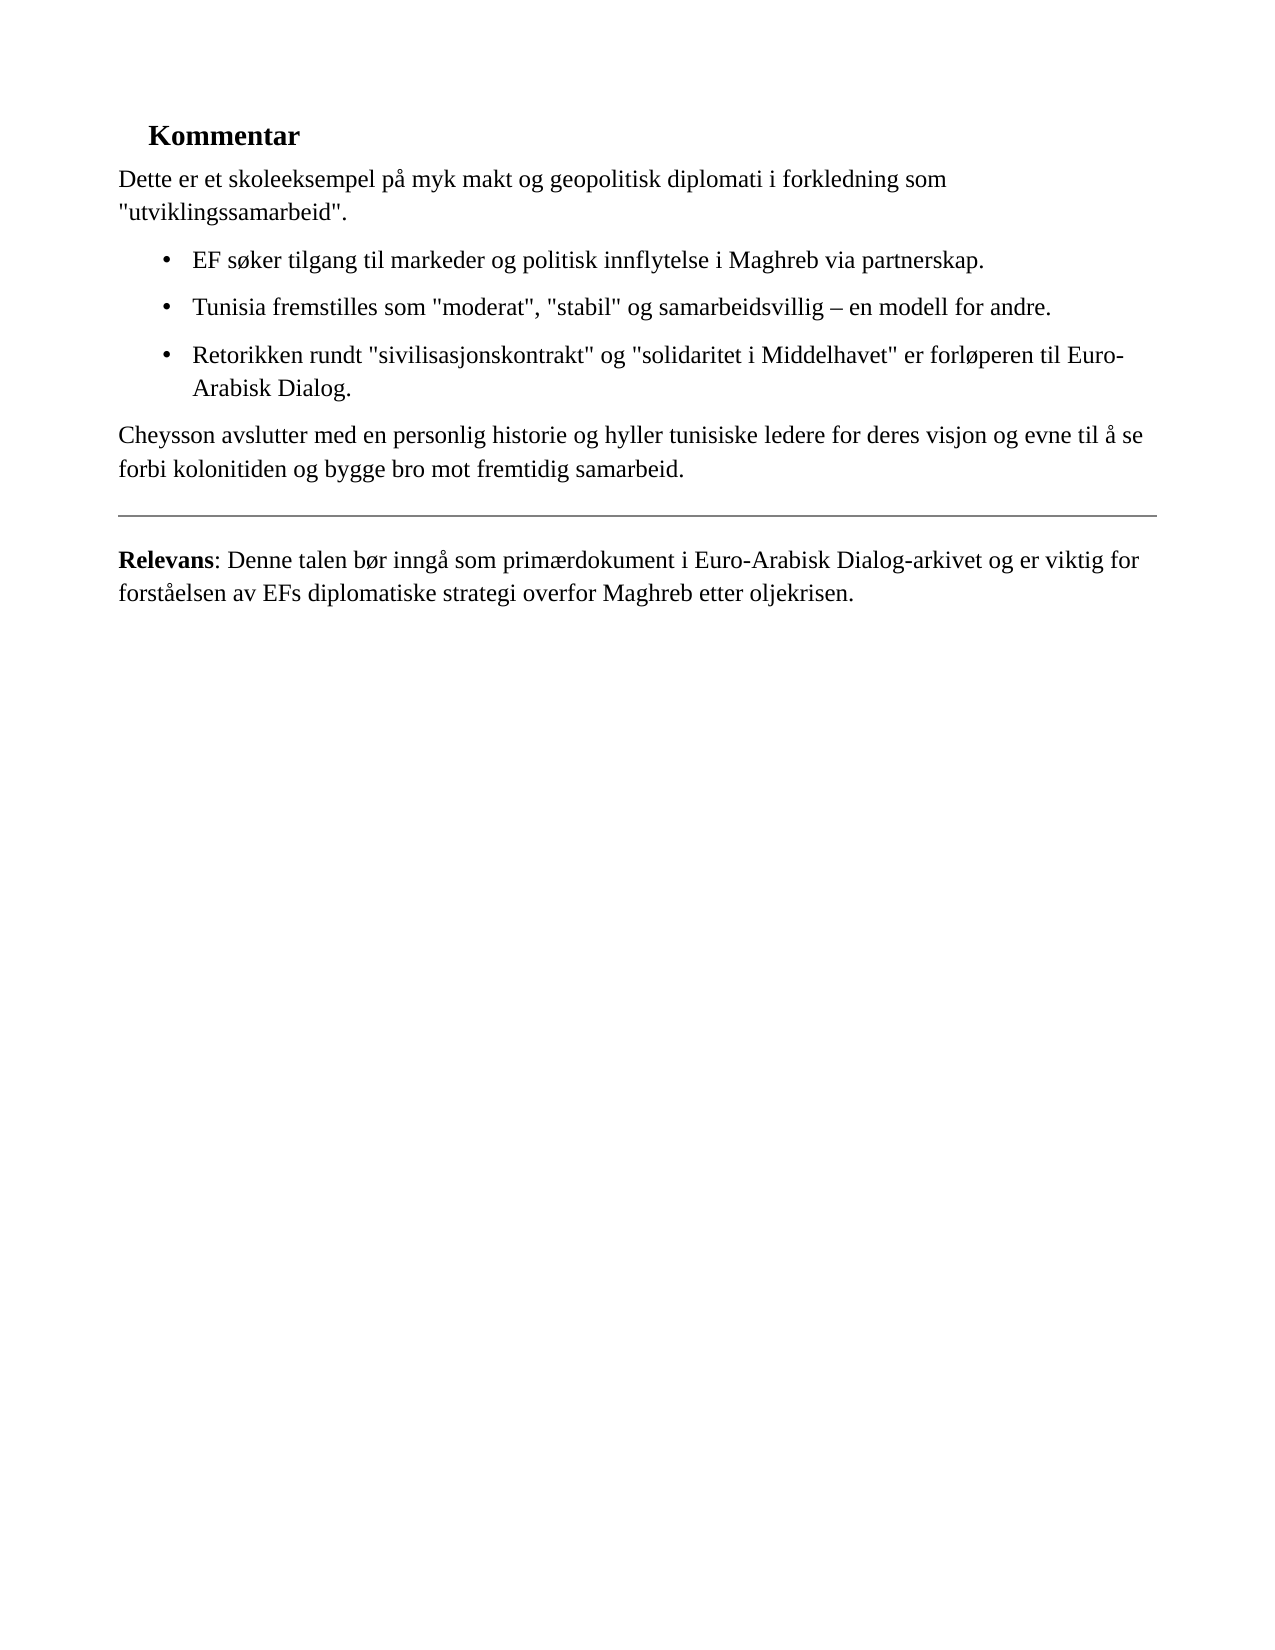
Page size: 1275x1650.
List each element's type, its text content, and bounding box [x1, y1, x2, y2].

text Cheysson avslutter med en personlig historie og hyller tunisiske ledere for deres visjon og evne til å se forbi kolonitiden og bygge bro mot fremtidig samarbeid. [118, 421, 1157, 482]
list EF søker tilgang til markeder og politisk innflytelse i Maghreb via partnerskap. [162, 245, 1157, 273]
list Tunisia fremstilles som "moderat", "stabil" og samarbeidsvillig – en modell for andre. [162, 292, 1157, 321]
subtitle 🧠 Kommentar [118, 118, 1157, 152]
text Relevans: Denne talen bør inngå som primærdokument i Euro-Arabisk Dialog-arkivet og er viktig for forståelsen av EFs diplomatiske strategi overfor Maghreb etter oljekrisen. [118, 546, 1157, 607]
list Retorikken rundt "sivilisasjonskontrakt" og "solidaritet i Middelhavet" er forløperen til Euro-Arabisk Dialog. [162, 340, 1157, 402]
text Dette er et skoleeksempel på myk makt og geopolitisk diplomati i forkledning som "utviklingssamarbeid". [118, 164, 1157, 226]
